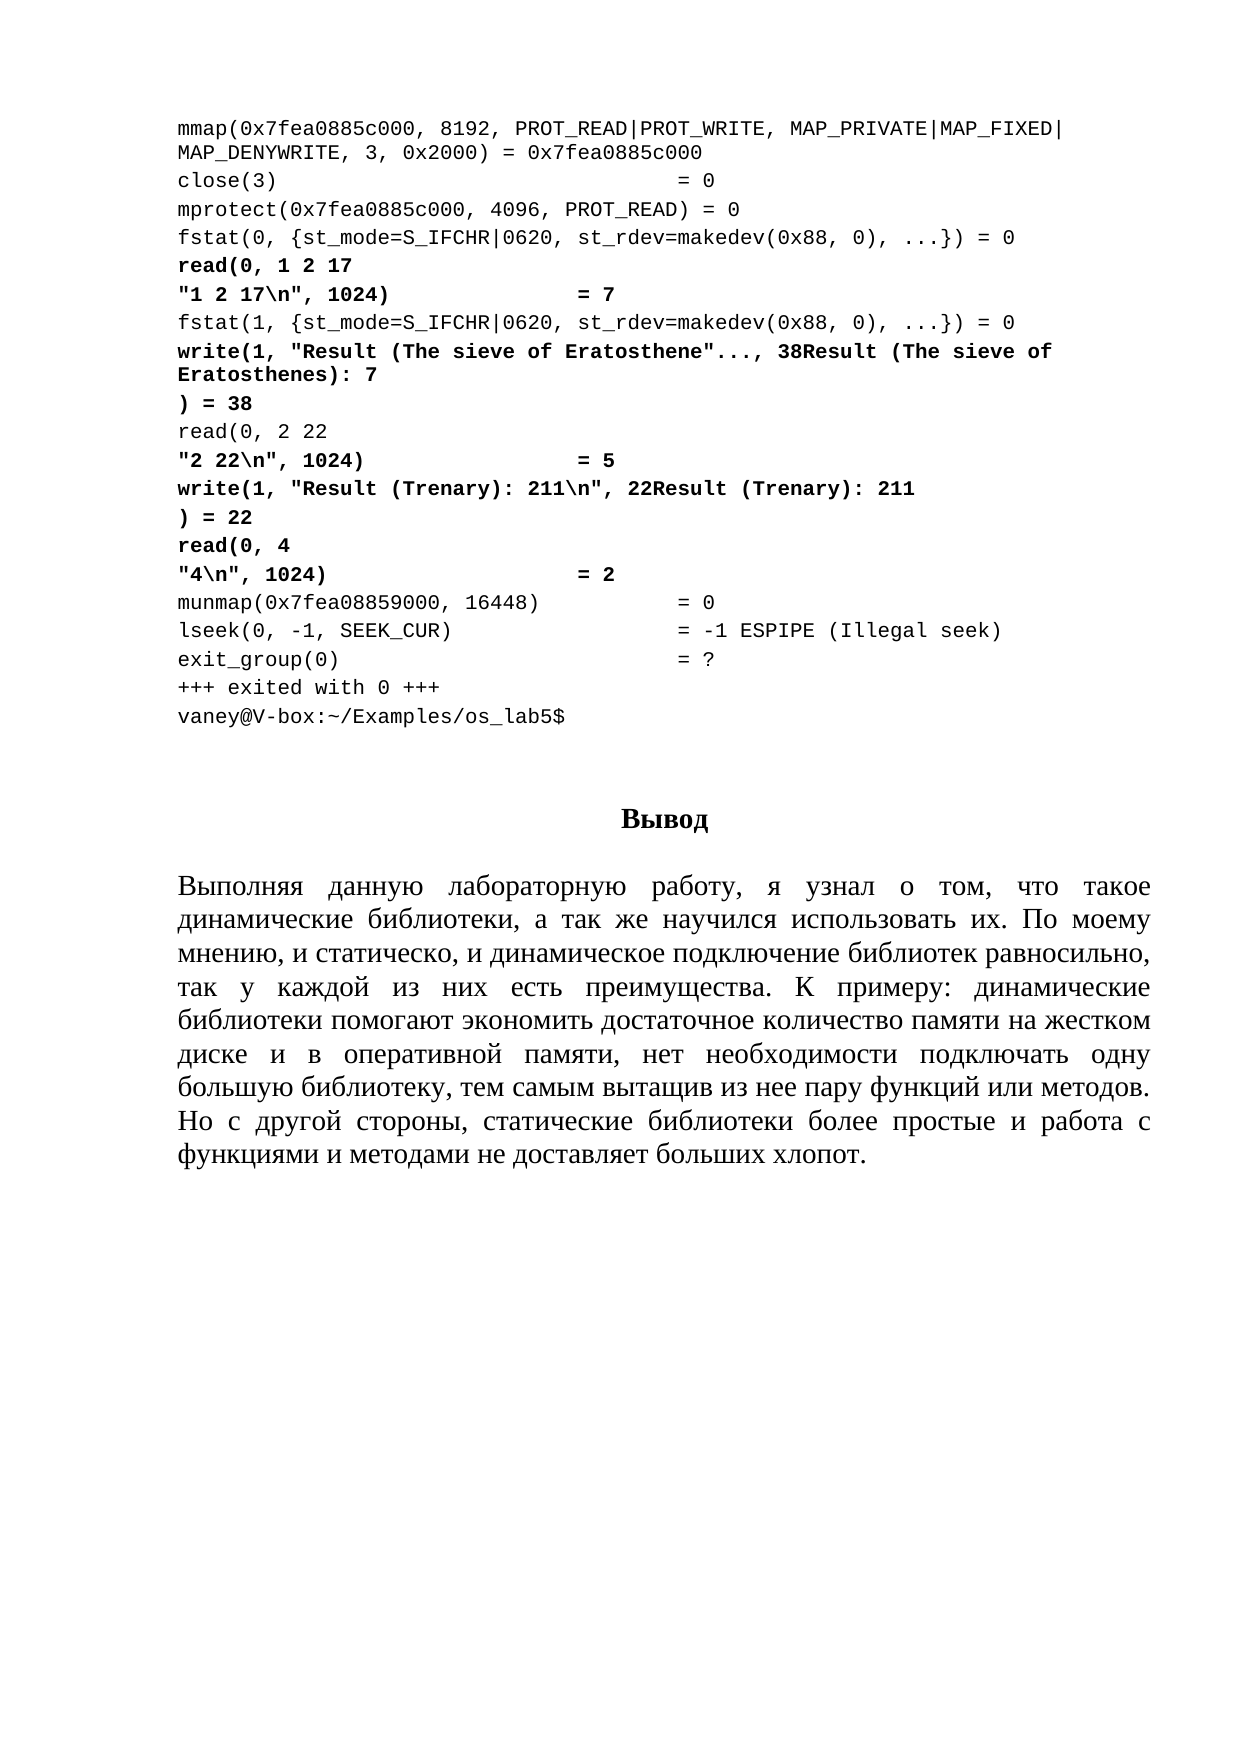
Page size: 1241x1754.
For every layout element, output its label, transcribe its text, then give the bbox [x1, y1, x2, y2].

text vaney@V-box:~/Examples/os_lab5$ [177, 706, 1152, 729]
text close(3) = 0 [177, 170, 1152, 194]
text exit_group(0) = ? [177, 649, 1152, 672]
text fstat(1, {st_mode=S_IFCHR|0620, st_rdev=makedev(0x88, 0), ...}) = 0 [177, 312, 1152, 336]
text +++ exited with 0 +++ [177, 677, 1152, 701]
text lseek(0, -1, SEEK_CUR) = -1 ESPIPE (Illegal seek) [177, 620, 1152, 644]
text read(0, 1 2 17 [177, 256, 1152, 279]
text mprotect(0x7fea0885c000, 4096, PROT_READ) = 0 [177, 199, 1152, 222]
text ) = 38 [177, 393, 1152, 417]
text "1 2 17\n", 1024) = 7 [177, 284, 1152, 308]
text fstat(0, {st_mode=S_IFCHR|0620, st_rdev=makedev(0x88, 0), ...}) = 0 [177, 227, 1152, 251]
text Вывод [177, 801, 1152, 835]
text "2 22\n", 1024) = 5 [177, 450, 1152, 473]
text mmap(0x7fea0885c000, 8192, PROT_READ|PROT_WRITE, MAP_PRIVATE|MAP_FIXED|MAP_DENYWRITE, 3, 0x2000) = 0x7fea0885c000 [177, 118, 1152, 165]
text read(0, 2 22 [177, 421, 1152, 445]
text Выполняя данную лабораторную работу, я узнал о том, что такое динамические библиотеки, а так же научился использовать их. По моему мнению, и статическо, и динамическое подключение библиотек равносильно, так у каждой из них есть преимущества. К примеру: динамические библиотеки помогают экономить достаточное количество памяти на жестком диске и в оперативной памяти, нет необходимости подключать одну большую библиотеку, тем самым вытащив из нее пару функций или методов. Но с другой стороны, статические библиотеки более простые и работа с функциями и методами не доставляет больших хлопот. [177, 868, 1152, 1170]
text read(0, 4 [177, 535, 1152, 559]
text write(1, "Result (Trenary): 211\n", 22Result (Trenary): 211 [177, 478, 1152, 502]
text "4\n", 1024) = 2 [177, 563, 1152, 587]
text munmap(0x7fea08859000, 16448) = 0 [177, 592, 1152, 616]
text write(1, "Result (The sieve of Eratosthene"..., 38Result (The sieve of Eratosthenes): 7 [177, 341, 1152, 388]
text ) = 22 [177, 507, 1152, 530]
